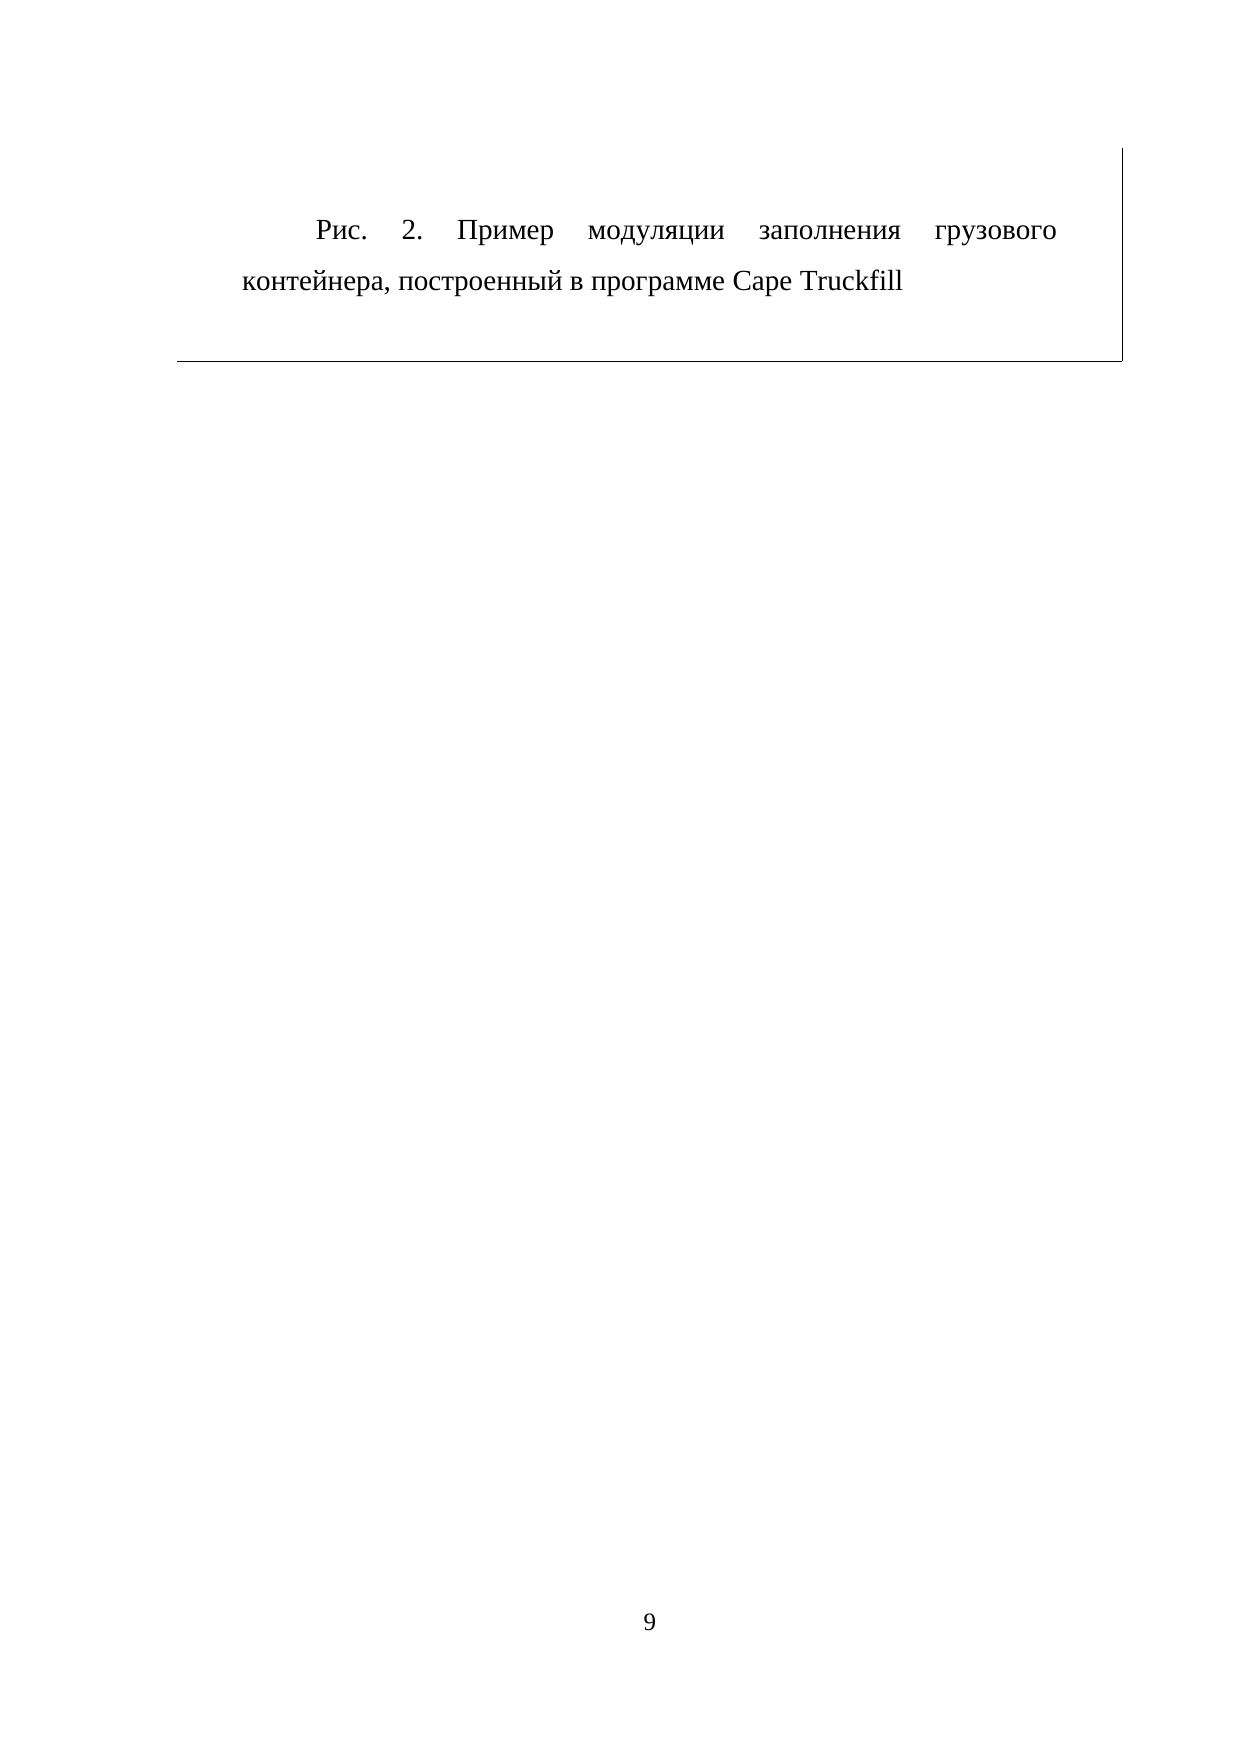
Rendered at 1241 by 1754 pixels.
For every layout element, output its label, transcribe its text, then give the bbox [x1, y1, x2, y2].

text Рис. 2. Пример модуляции заполнения грузового контейнера, построенный в программе Cape Truckfill [177, 148, 1122, 361]
